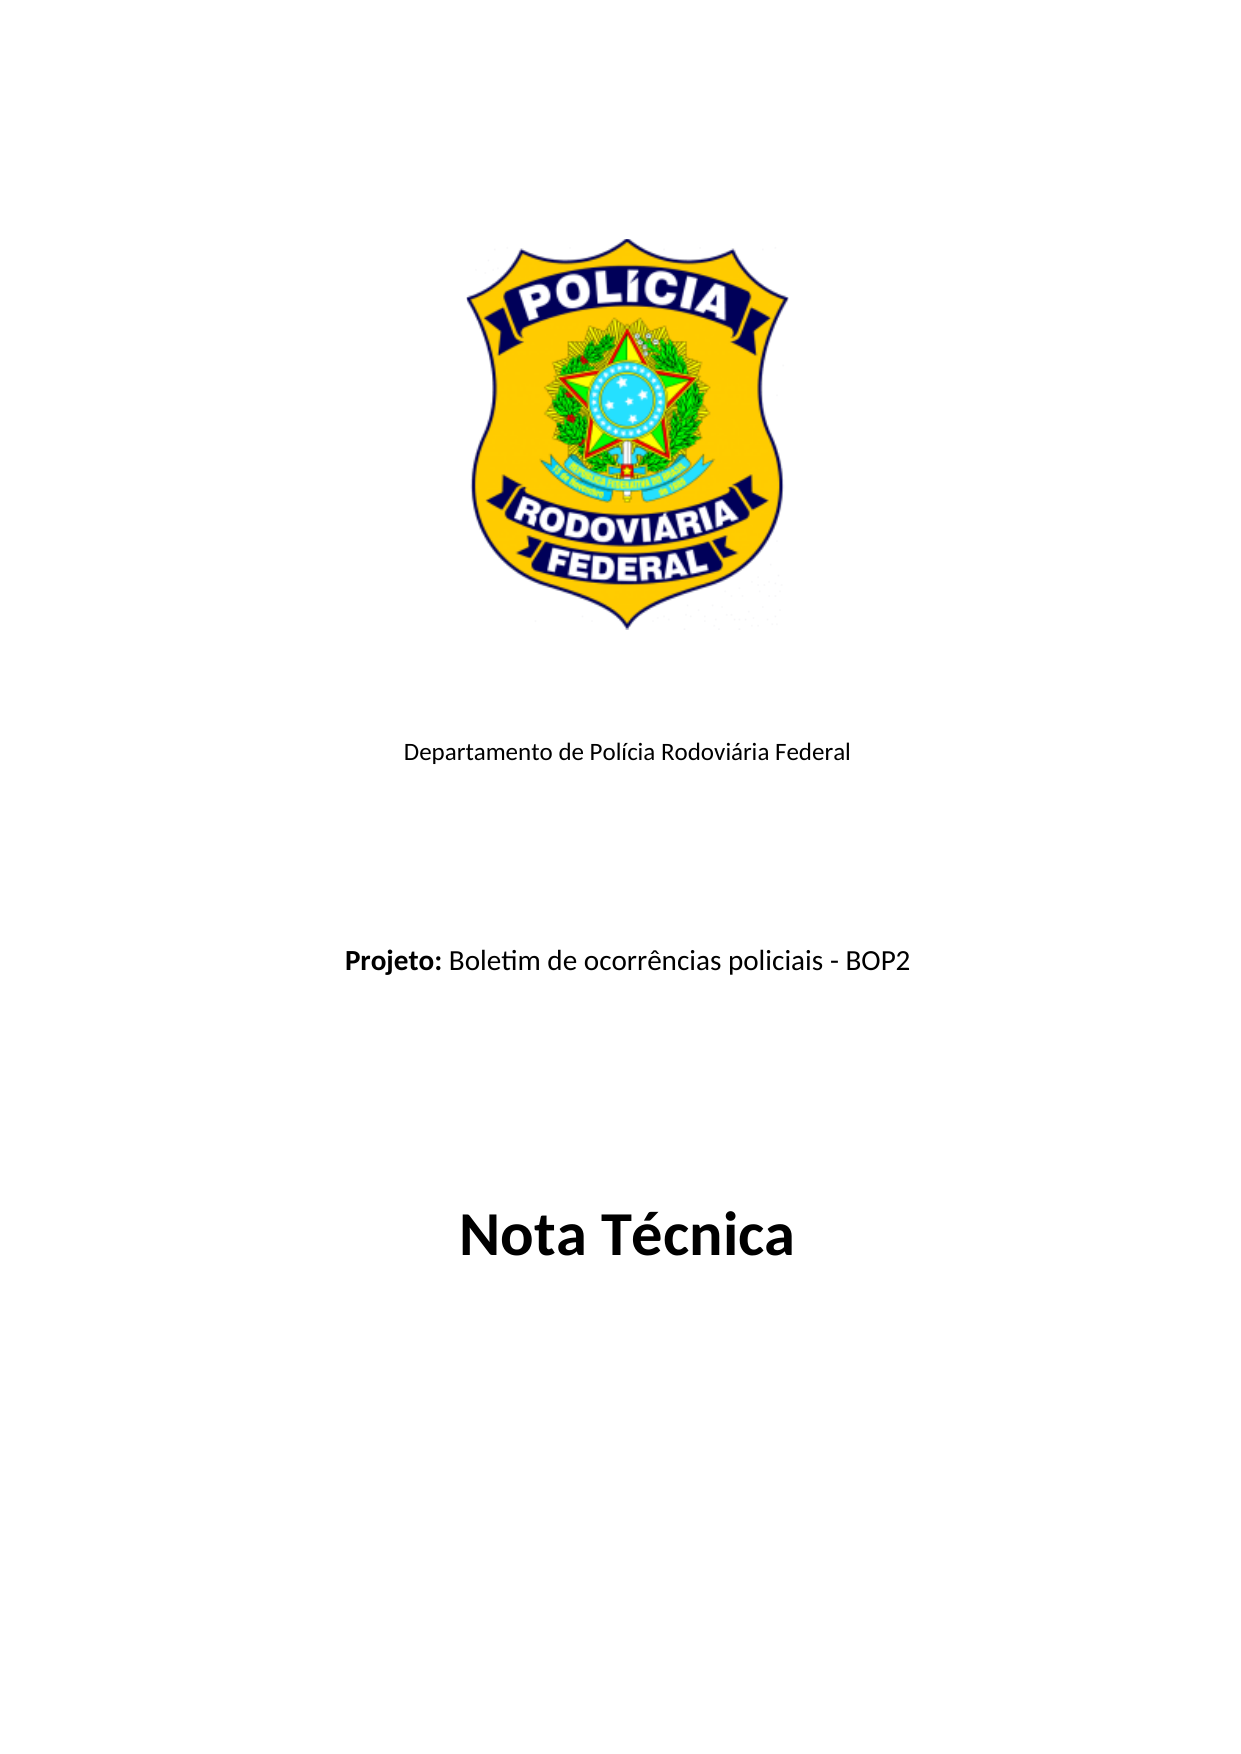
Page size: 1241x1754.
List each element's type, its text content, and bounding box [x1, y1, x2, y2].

picture [466, 239, 789, 630]
text Departamento de Polícia Rodoviária Federal [192, 736, 1063, 767]
text Nota Técnica [192, 1194, 1063, 1271]
text Projeto: Boletim de ocorrências policiais - BOP2 [192, 942, 1063, 978]
